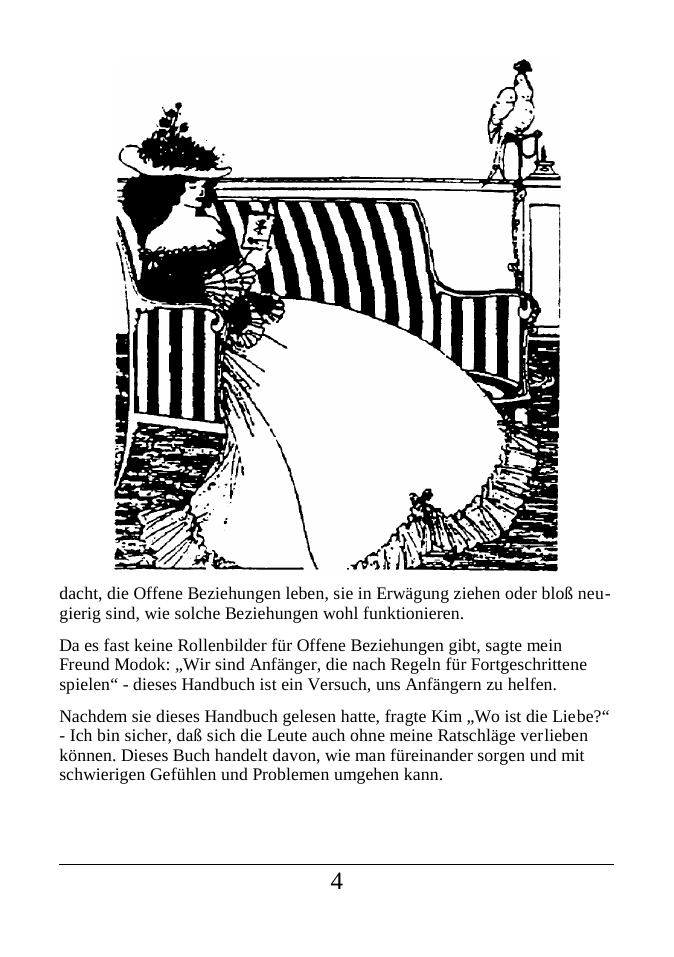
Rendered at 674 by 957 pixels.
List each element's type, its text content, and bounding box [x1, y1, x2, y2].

text Nachdem sie dieses Handbuch gelesen hatte, fragte Kim „Wo ist die Lie­be?“ - Ich bin sicher, daß sich die Leute auch ohne meine Ratschläge ver­lieben kön­nen. Dieses Buch handelt davon, wie man füreinander sorgen und mit schwie­rigen Ge­fühlen und Problemen umgehen kann. [59, 706, 614, 784]
text dacht, die Offene Be­ziehungen leben, sie in Erwägung ziehen oder bloß neu­gierig sind, wie solche Be­zieh­ungen wohl funktionieren. [59, 59, 614, 623]
picture [112, 59, 561, 573]
text Da es fast keine Rollenbilder für Offene Beziehungen gibt, sagte mein Freund Mo­dok: „Wir sind Anfänger, die nach Regeln für Fortgeschrittene spielen“ - dieses Hand­buch ist ein Versuch, uns Anfängern zu helfen. [59, 636, 614, 694]
